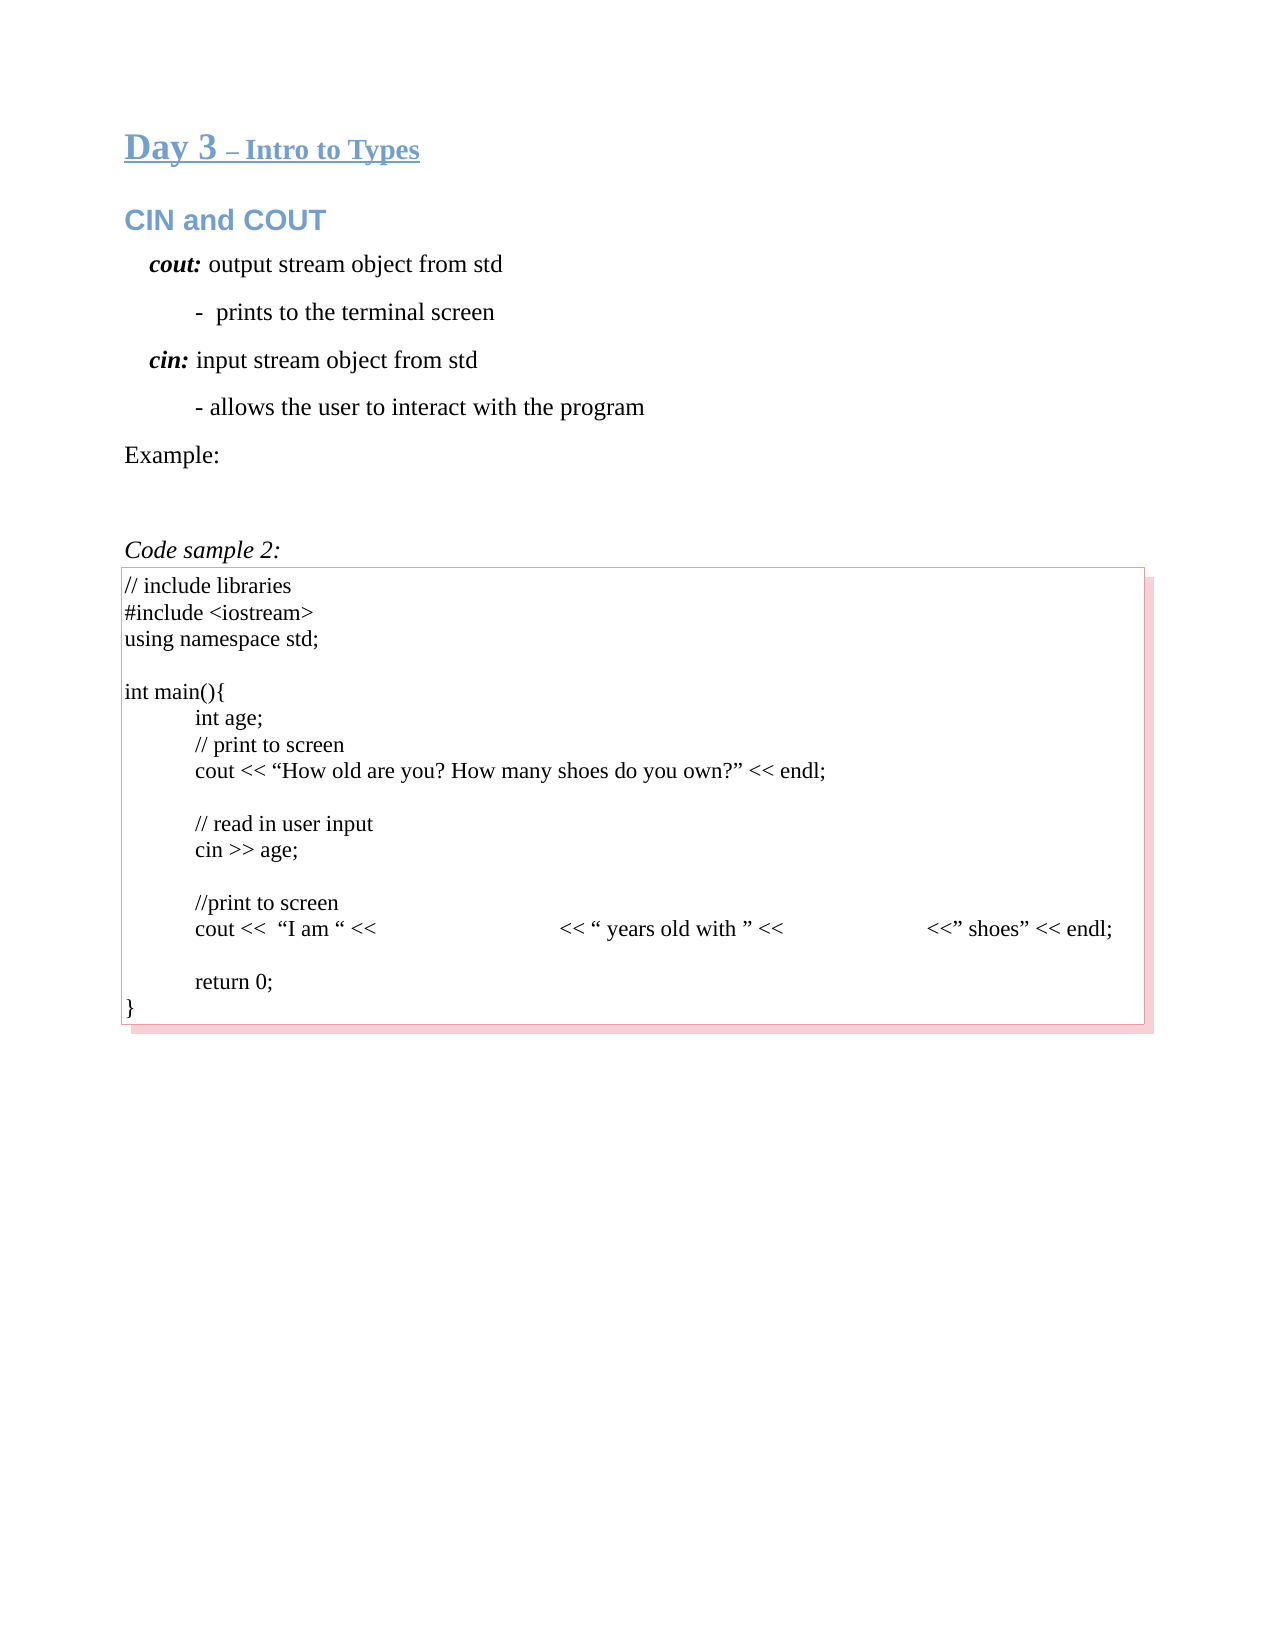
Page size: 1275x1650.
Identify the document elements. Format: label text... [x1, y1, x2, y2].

text return 0; [122, 965, 1143, 991]
text } [122, 991, 1143, 1024]
text using namespace std; [122, 622, 1143, 652]
text Code sample 2: [121, 532, 1154, 567]
subtitle CIN and COUT [121, 200, 1154, 237]
text int main(){ [122, 675, 1143, 701]
text - allows the user to interact with the program [121, 389, 1154, 421]
text cin >> age; [122, 833, 1143, 862]
text #include <iostream> [122, 596, 1143, 622]
text cout << “How old are you? How many shoes do you own?” << endl; [122, 754, 1143, 783]
text cout: output stream object from std [121, 247, 1154, 278]
text cin: input stream object from std [121, 342, 1154, 373]
text // read in user input [122, 807, 1143, 833]
text // print to screen [122, 727, 1143, 754]
text cout << “I am “ << << “ years old with ” << <<” shoes” << endl; [122, 912, 1143, 941]
text //print to screen [122, 886, 1143, 912]
text int age; [122, 701, 1143, 727]
text // include libraries [122, 568, 1143, 596]
text - prints to the terminal screen [121, 294, 1154, 326]
text Example: [121, 437, 1154, 469]
